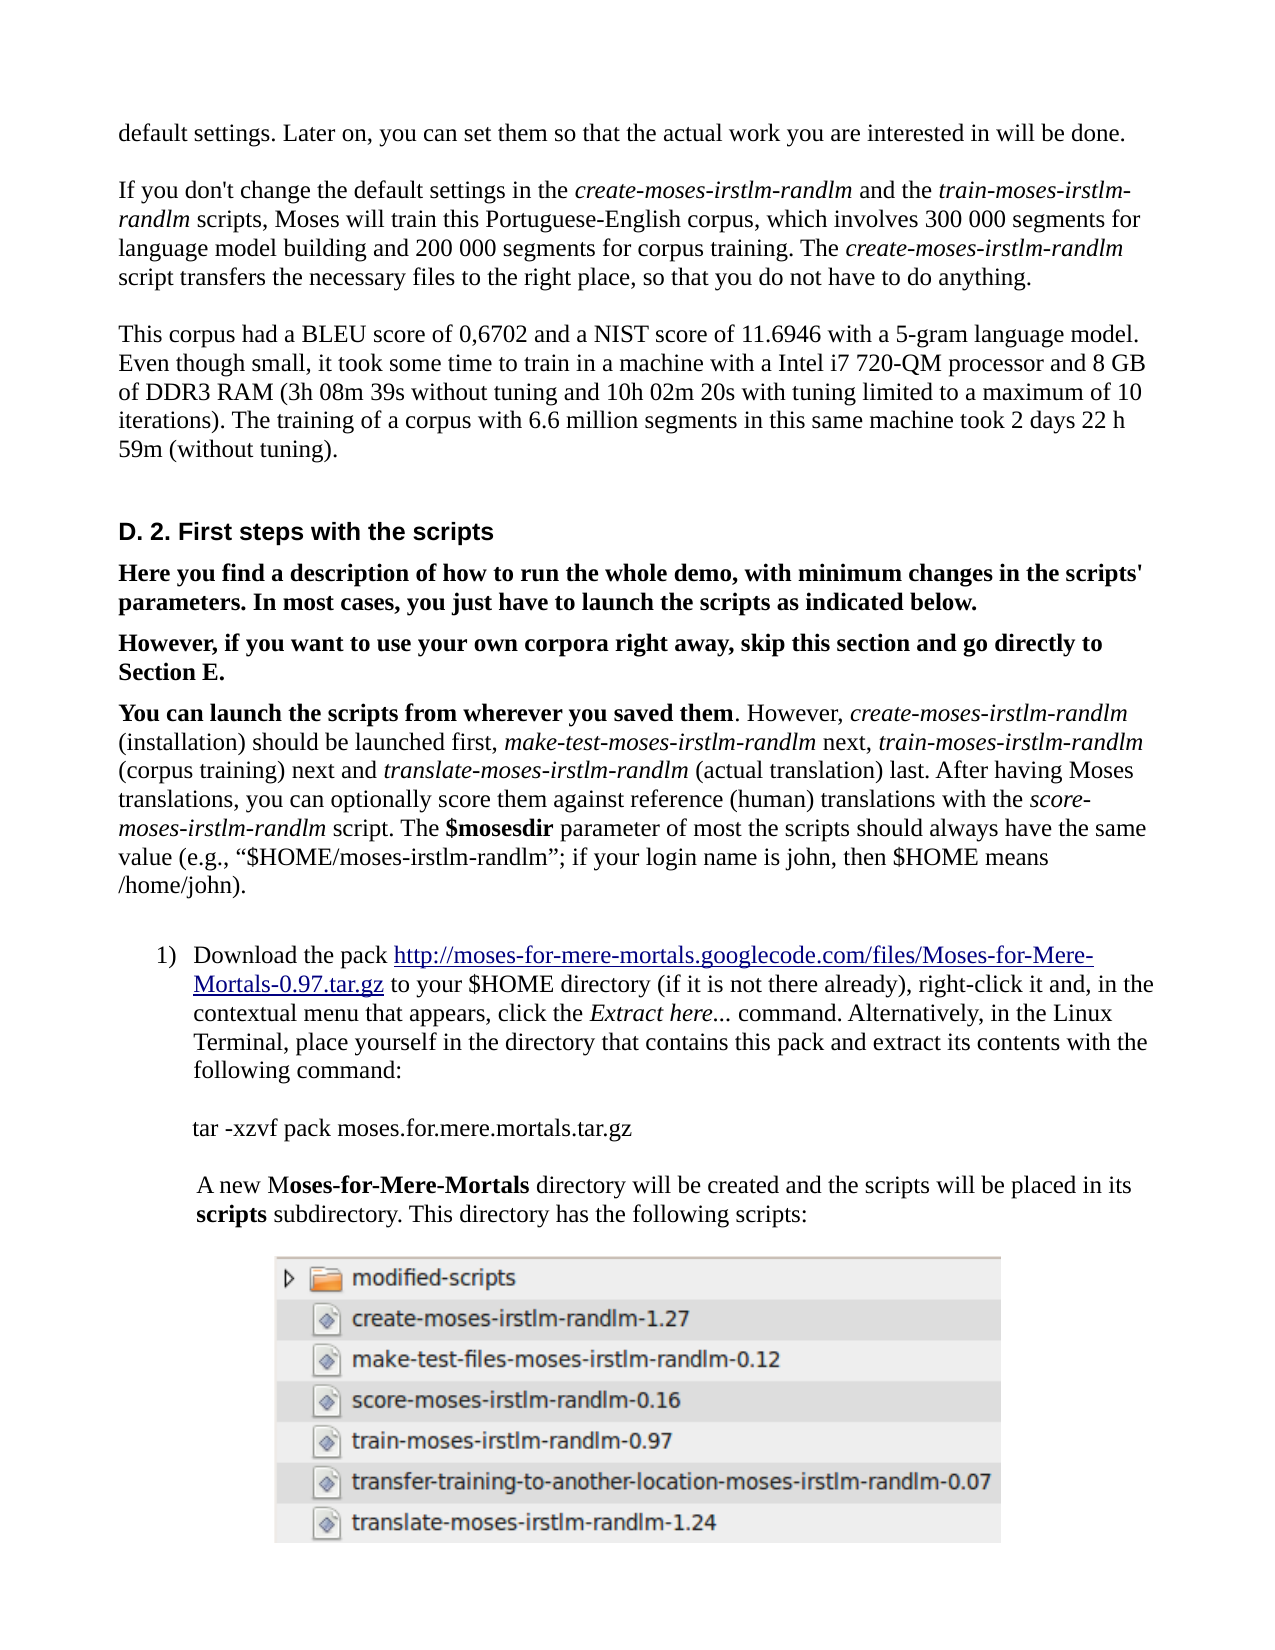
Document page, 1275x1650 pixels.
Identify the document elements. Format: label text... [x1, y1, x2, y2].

picture [274, 1256, 1001, 1543]
list Download the pack http://moses-for-mere-mortals.googlecode.com/files/Moses-for-Mere-Mortals-0.97.tar.gz to your $HOME directory (if it is not there already), right-click it and, in the contextual menu that appears, click the Extract here... command. Alternatively, in the Linux Terminal, place yourself in the directory that contains this pack and extract its contents with the following command: [156, 941, 1157, 1084]
text Here you find a description of how to run the whole demo, with minimum changes in the scripts' parameters. In most cases, you just have to launch the scripts as indicated below. [118, 558, 1157, 616]
text You can launch the scripts from wherever you saved them. However, create-moses-irstlm-randlm (installation) should be launched first, make-test-moses-irstlm-randlm next, train-moses-irstlm-randlm (corpus training) next and translate-moses-irstlm-randlm (actual translation) last. After having Moses translations, you can optionally score them against reference (human) translations with the score-moses-irstlm-randlm script. The $mosesdir parameter of most the scripts should always have the same value (e.g., “$HOME/moses-irstlm-randlm”; if your login name is john, then $HOME means /home/john). [118, 698, 1157, 899]
text If you don't change the default settings in the create-moses-irstlm-randlm and the train-moses-irstlm-randlm scripts, Moses will train this Portuguese-English corpus, which involves 300 000 segments for language model building and 200 000 segments for corpus training. The create-moses-irstlm-randlm script transfers the necessary files to the right place, so that you do not have to do anything. [118, 176, 1157, 291]
text A new Moses-for-Mere-Mortals directory will be created and the scripts will be placed in its scripts subdirectory. This directory has the following scripts: [196, 1171, 1157, 1228]
text tar -xzvf pack moses.for.mere.mortals.tar.gz [118, 1113, 1157, 1142]
subtitle D. 2. First steps with the scripts [118, 517, 1157, 546]
text default settings. Later on, you can set them so that the actual work you are interested in will be done. [118, 118, 1157, 147]
text However, if you want to use your own corpora right away, skip this section and go directly to Section E. [118, 628, 1157, 686]
text This corpus had a BLEU score of 0,6702 and a NIST score of 11.6946 with a 5-gram language model. Even though small, it took some time to train in a machine with a Intel i7 720-QM processor and 8 GB of DDR3 RAM (3h 08m 39s without tuning and 10h 02m 20s with tuning limited to a maximum of 10 iterations). The training of a corpus with 6.6 million segments in this same machine took 2 days 22 h 59m (without tuning). [118, 319, 1157, 463]
